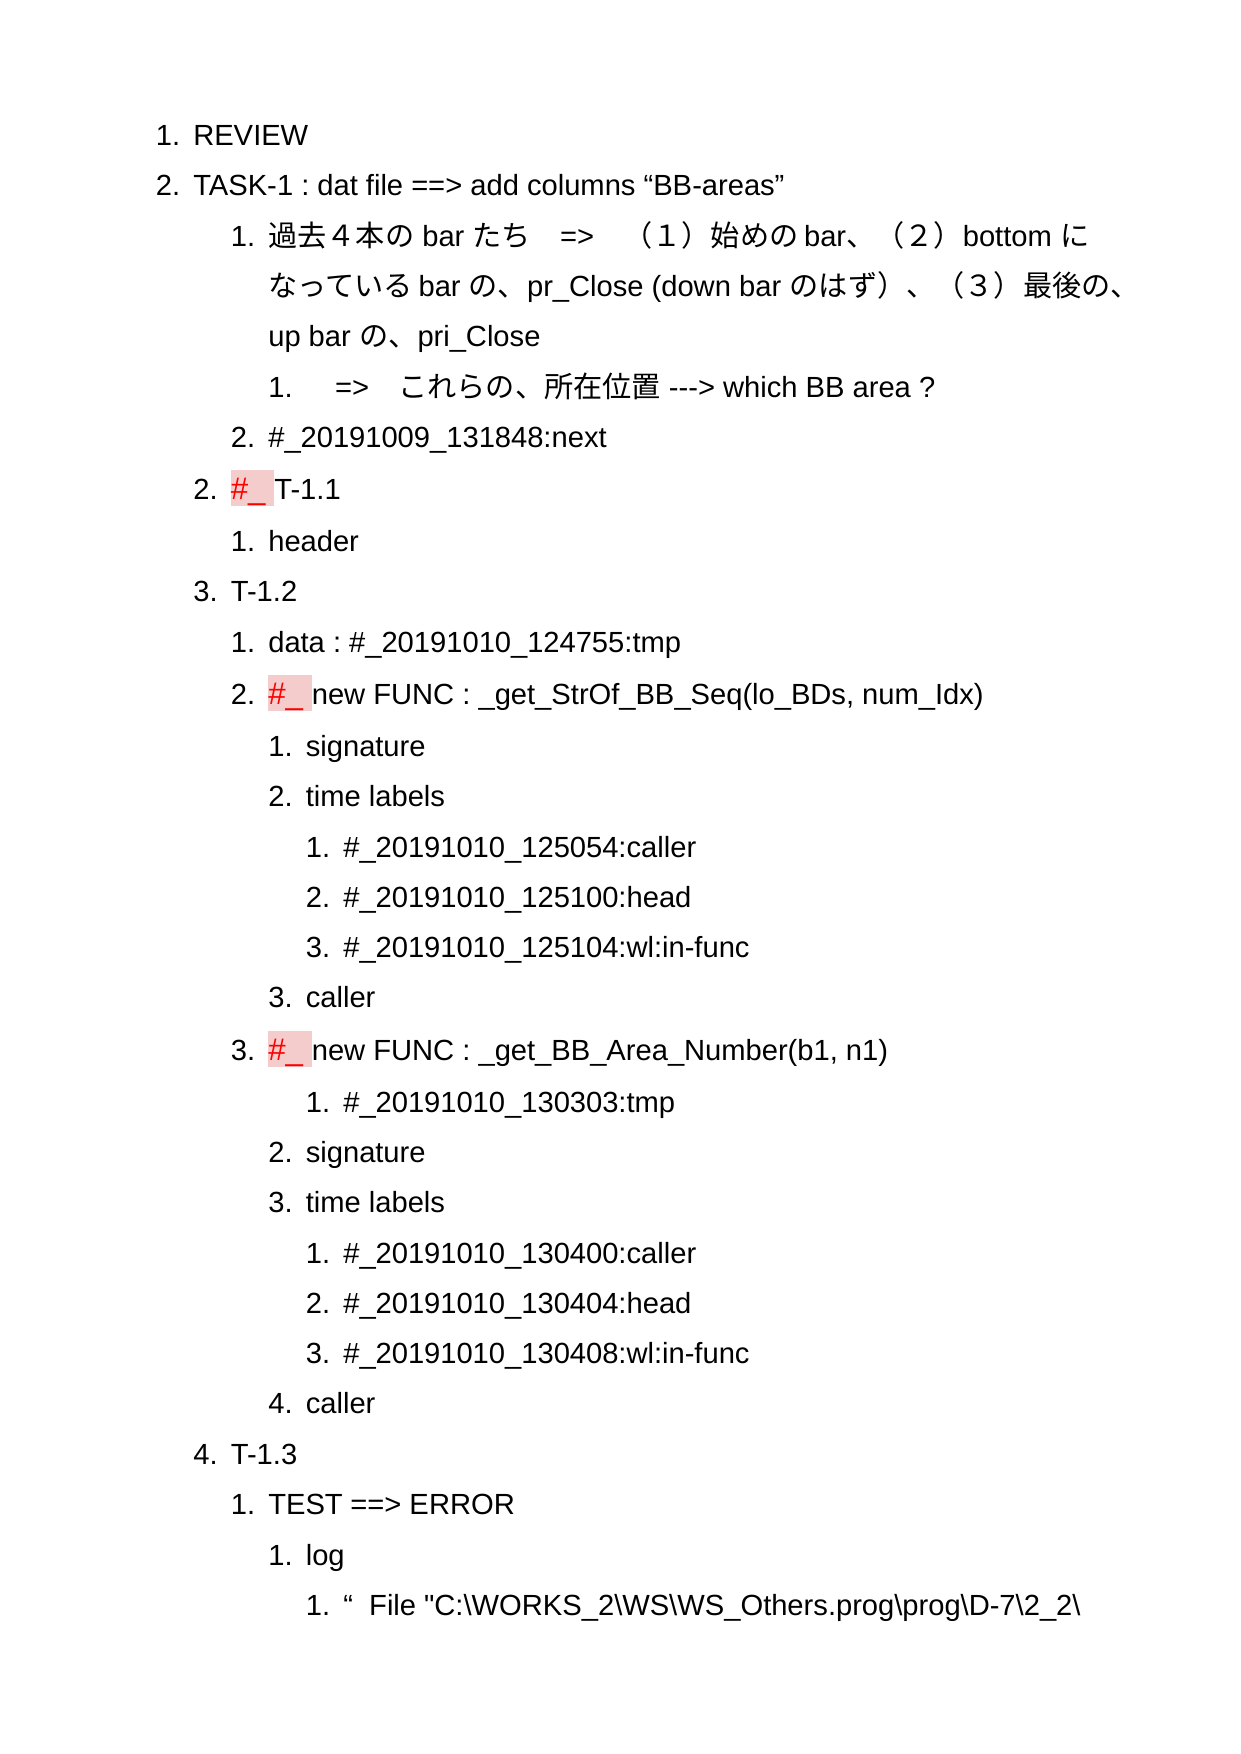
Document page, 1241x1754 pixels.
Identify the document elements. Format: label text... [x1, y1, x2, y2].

list #_ T-1.1 [193, 470, 1122, 506]
list #_20191010_130303:tmp [306, 1085, 1122, 1118]
list #_20191010_130404:head [306, 1286, 1122, 1319]
list log [268, 1537, 1122, 1571]
list => これらの、所在位置 ---> which BB area ? [268, 370, 1122, 403]
list signature [268, 729, 1122, 762]
list #_20191010_125100:head [306, 880, 1122, 913]
list caller [268, 1387, 1122, 1420]
list #_20191010_130400:caller [306, 1236, 1122, 1269]
list TASK-1 : dat file ==> add columns “BB-areas” [156, 168, 1122, 202]
list T-1.2 [193, 574, 1122, 608]
list caller [268, 981, 1122, 1014]
list 過去４本の bar たち => （１）始めのbar、（２）bottom になっているbar の、pr_Close (down bar のはず）、（３）最後の、up bar の、pri_Close [231, 219, 1122, 353]
list #_20191010_125104:wl:in-func [306, 930, 1122, 964]
list signature [268, 1135, 1122, 1168]
list #_20191010_130408:wl:in-func [306, 1336, 1122, 1370]
list TEST ==> ERROR [231, 1487, 1122, 1521]
list REVIEW [156, 118, 1122, 152]
list #_ new FUNC : _get_BB_Area_Number(b1, n1) [231, 1031, 1122, 1067]
list header [231, 524, 1122, 558]
list data : #_20191010_124755:tmp [231, 625, 1122, 658]
list #_ new FUNC : _get_StrOf_BB_Seq(lo_BDs, num_Idx) [231, 675, 1122, 711]
list #_20191009_131848:next [231, 420, 1122, 453]
list time labels [268, 779, 1122, 813]
list “ File "C:\WORKS_2\WS\WS_Others.prog\prog\D-7\2_2\ [306, 1588, 1122, 1621]
list T-1.3 [193, 1437, 1122, 1470]
list time labels [268, 1185, 1122, 1219]
list #_20191010_125054:caller [306, 829, 1122, 863]
